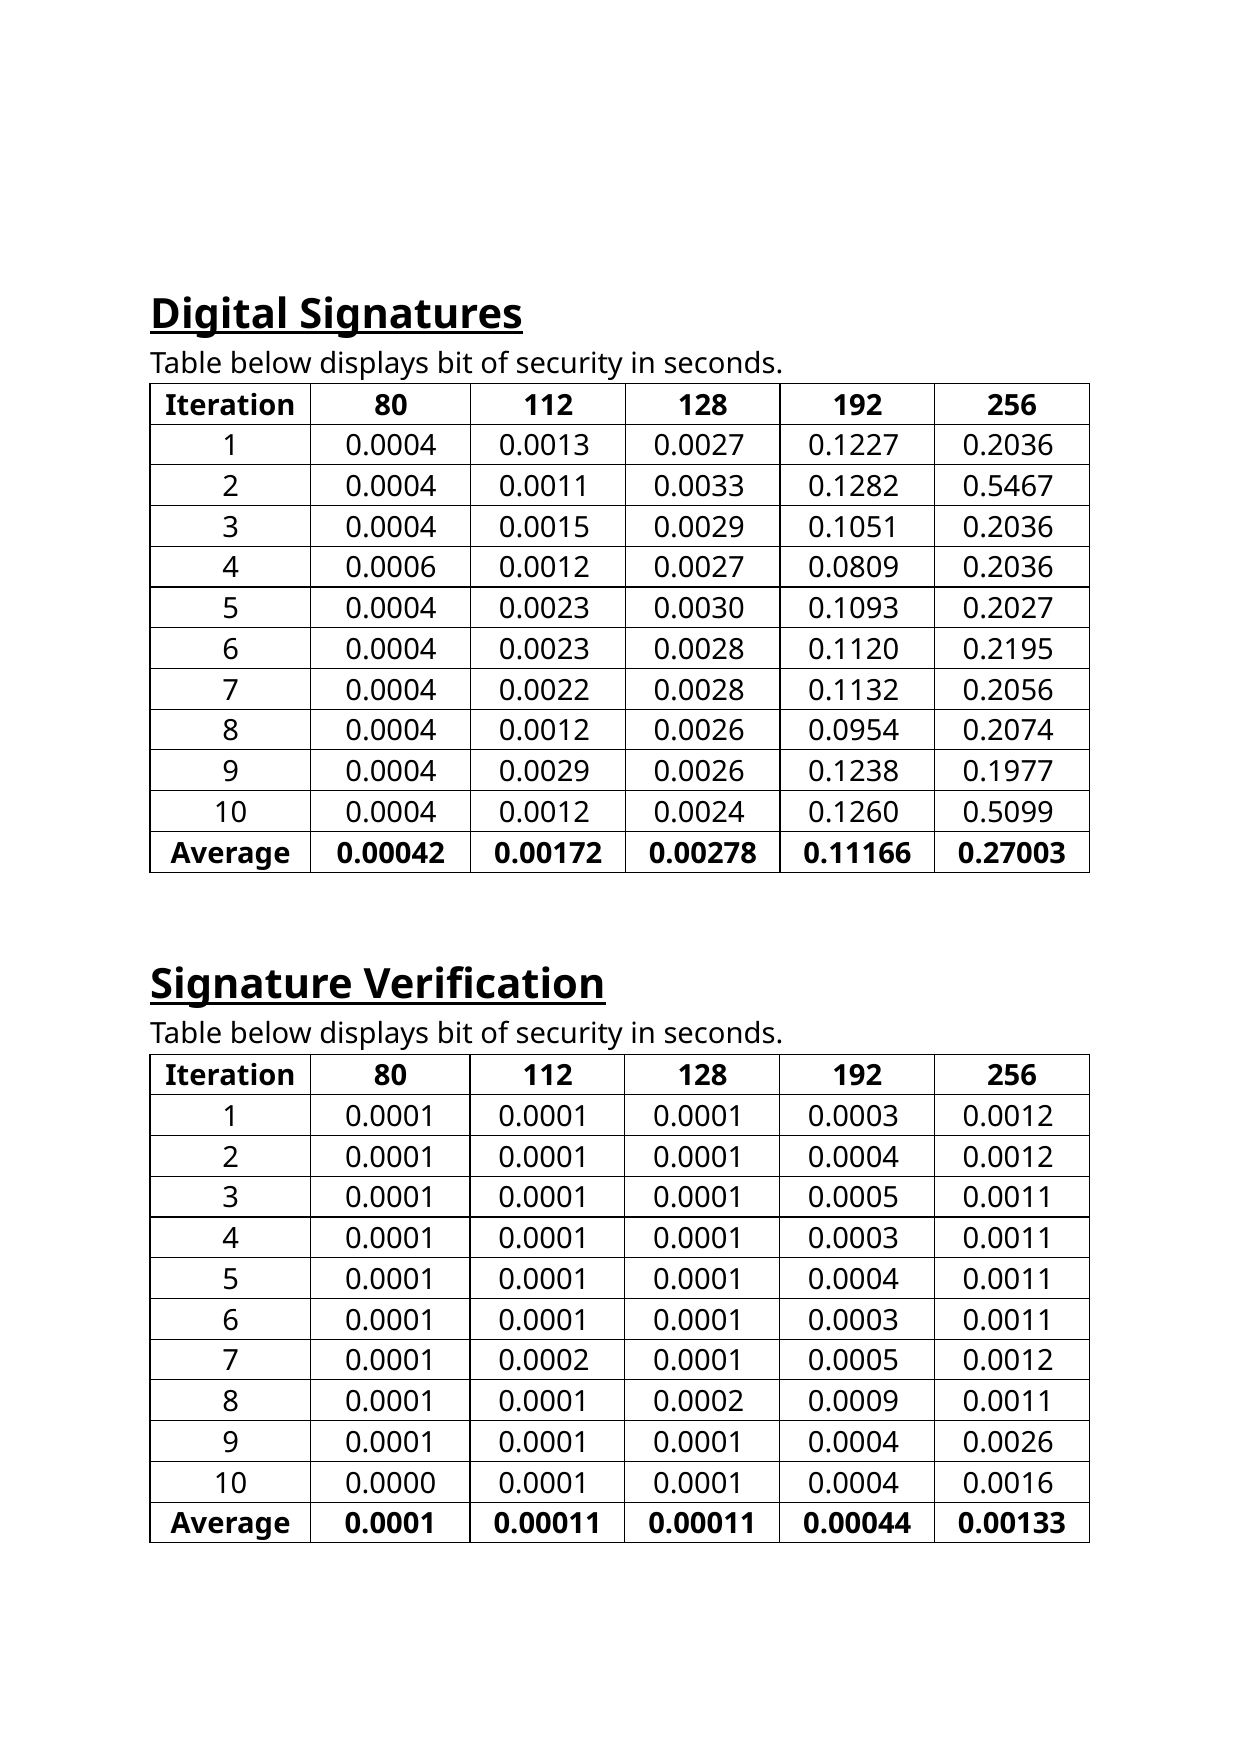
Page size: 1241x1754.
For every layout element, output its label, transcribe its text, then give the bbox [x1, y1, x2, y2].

table_cell Average [151, 1503, 310, 1542]
table_cell 0.0001 [311, 1299, 469, 1339]
table_cell 0.0004 [780, 1462, 934, 1502]
table_cell 0.0009 [780, 1380, 934, 1420]
table_cell 0.0004 [311, 791, 470, 831]
table_cell 0.0001 [311, 1380, 469, 1420]
table_cell 0.0001 [625, 1218, 779, 1257]
table_cell 0.5099 [935, 791, 1089, 831]
table_cell 0.0003 [780, 1095, 934, 1135]
table_cell 0.0001 [625, 1258, 779, 1298]
table_cell 0.0026 [935, 1421, 1089, 1461]
table_cell 0.0001 [311, 1218, 469, 1257]
table_cell 0.0023 [471, 588, 625, 627]
table_cell 0.0001 [625, 1462, 779, 1502]
table_cell 0.0004 [311, 588, 470, 627]
table_cell 0.0028 [626, 628, 779, 668]
table_cell 0.0033 [626, 465, 779, 505]
table_cell 0.0026 [626, 710, 779, 749]
text Digital Signatures [150, 283, 1090, 340]
table_header 192 [781, 384, 934, 423]
table_cell 0.0001 [311, 1503, 469, 1542]
table_cell 0.00133 [935, 1503, 1089, 1542]
table_cell 0.1093 [781, 588, 934, 627]
table_cell 0.0026 [626, 750, 779, 790]
table_cell 0.0029 [471, 750, 625, 790]
table_header 192 [780, 1055, 934, 1094]
table_cell 0.0006 [311, 547, 470, 586]
table_header 128 [626, 384, 779, 423]
table_cell 0.27003 [935, 832, 1089, 872]
table_cell 0.0011 [471, 465, 625, 505]
table_cell 0.0001 [471, 1462, 624, 1502]
table_cell 3 [151, 1177, 310, 1216]
table_header 112 [471, 384, 625, 423]
table_cell 2 [151, 465, 310, 505]
table_cell 7 [151, 1340, 310, 1379]
table_cell 0.2036 [935, 547, 1089, 586]
table_cell 6 [151, 1299, 310, 1339]
table_header Iteration [151, 1055, 310, 1094]
table_cell 0.0004 [780, 1258, 934, 1298]
table_cell 0.0024 [626, 791, 779, 831]
table_cell 2 [151, 1136, 310, 1176]
table_cell 0.0030 [626, 588, 779, 627]
table_cell 0.0001 [311, 1421, 469, 1461]
table_cell 0.0004 [311, 465, 470, 505]
table_cell 9 [151, 750, 310, 790]
table_cell 8 [151, 1380, 310, 1420]
table_cell 4 [151, 547, 310, 586]
table_cell 0.0001 [311, 1258, 469, 1298]
table_cell 0.0001 [311, 1136, 469, 1176]
table_cell 0.00172 [471, 832, 625, 872]
table_cell 0.5467 [935, 465, 1089, 505]
table_cell 0.0001 [625, 1299, 779, 1339]
table_header 112 [471, 1055, 624, 1094]
table_cell 0.0023 [471, 628, 625, 668]
table_cell 0.0011 [935, 1177, 1089, 1216]
table_cell 6 [151, 628, 310, 668]
table_cell 0.0001 [311, 1177, 469, 1216]
table_cell 0.0011 [935, 1380, 1089, 1420]
table_cell 0.00042 [311, 832, 470, 872]
table_cell 0.0001 [471, 1218, 624, 1257]
table_cell 0.2036 [935, 425, 1089, 464]
table_cell 5 [151, 588, 310, 627]
table_cell 0.2195 [935, 628, 1089, 668]
table_cell 0.0002 [625, 1380, 779, 1420]
table_cell 0.0012 [471, 791, 625, 831]
table_cell 0.0005 [780, 1177, 934, 1216]
table_cell 0.0004 [311, 710, 470, 749]
table_cell 0.0004 [311, 506, 470, 546]
table_cell 3 [151, 506, 310, 546]
text Table below displays bit of security in seconds. [150, 342, 1090, 382]
text Signature Verification [150, 954, 1090, 1011]
table_cell 10 [151, 1462, 310, 1502]
text Table below displays bit of security in seconds. [150, 1013, 1090, 1052]
table_cell 0.1282 [781, 465, 934, 505]
table_cell 0.0954 [781, 710, 934, 749]
table_cell 0.2027 [935, 588, 1089, 627]
table_cell 0.0028 [626, 669, 779, 709]
table_header 80 [311, 384, 470, 423]
table_cell 0.0012 [935, 1136, 1089, 1176]
table_cell 1 [151, 425, 310, 464]
table_cell 0.0027 [626, 547, 779, 586]
table_cell 0.0004 [780, 1421, 934, 1461]
table_cell 0.0012 [935, 1340, 1089, 1379]
table_cell 0.0001 [471, 1380, 624, 1420]
table_cell 0.11166 [781, 832, 934, 872]
table_cell 0.0001 [471, 1258, 624, 1298]
table_cell 0.0001 [625, 1421, 779, 1461]
table_cell 0.0001 [625, 1136, 779, 1176]
table_cell 0.0004 [311, 425, 470, 464]
table_cell 0.0001 [625, 1095, 779, 1135]
table_cell 0.00011 [625, 1503, 779, 1542]
table_cell 8 [151, 710, 310, 749]
table_header 128 [625, 1055, 779, 1094]
table_header 256 [935, 384, 1089, 423]
table_cell 0.1977 [935, 750, 1089, 790]
table_cell 0.2056 [935, 669, 1089, 709]
table_header 80 [311, 1055, 469, 1094]
table_cell 0.0004 [311, 628, 470, 668]
table_cell 0.00278 [626, 832, 779, 872]
table_cell 0.1260 [781, 791, 934, 831]
table_cell 0.0001 [625, 1177, 779, 1216]
table_cell 0.0027 [626, 425, 779, 464]
table_cell 0.0003 [780, 1218, 934, 1257]
table_cell 0.0012 [935, 1095, 1089, 1135]
table_cell 0.0001 [311, 1340, 469, 1379]
table_cell 0.1051 [781, 506, 934, 546]
table_cell 0.00044 [780, 1503, 934, 1542]
table_header 256 [935, 1055, 1089, 1094]
table_cell 9 [151, 1421, 310, 1461]
table_cell 0.0001 [471, 1136, 624, 1176]
table_cell 0.0001 [471, 1421, 624, 1461]
table_cell 0.0809 [781, 547, 934, 586]
table_cell 0.0000 [311, 1462, 469, 1502]
table_cell 0.2074 [935, 710, 1089, 749]
table_cell 0.0001 [471, 1095, 624, 1135]
table_cell 0.1132 [781, 669, 934, 709]
table_cell 0.0012 [471, 710, 625, 749]
table_cell 0.0011 [935, 1258, 1089, 1298]
table_cell 0.1227 [781, 425, 934, 464]
table_cell 0.00011 [471, 1503, 624, 1542]
table_cell 0.0001 [471, 1299, 624, 1339]
table_cell 0.0001 [311, 1095, 469, 1135]
table_cell 0.0002 [471, 1340, 624, 1379]
table_cell 0.0013 [471, 425, 625, 464]
table_cell 0.0016 [935, 1462, 1089, 1502]
table_cell 0.0011 [935, 1218, 1089, 1257]
table_cell 0.0001 [471, 1177, 624, 1216]
table_cell 4 [151, 1218, 310, 1257]
table_cell 0.2036 [935, 506, 1089, 546]
table_cell 0.0005 [780, 1340, 934, 1379]
table_cell 0.0012 [471, 547, 625, 586]
table_cell 0.0022 [471, 669, 625, 709]
table_cell 0.0004 [311, 669, 470, 709]
table_cell 10 [151, 791, 310, 831]
table_header Iteration [151, 384, 310, 423]
table_cell 0.0015 [471, 506, 625, 546]
table_cell 0.0003 [780, 1299, 934, 1339]
table_cell 7 [151, 669, 310, 709]
table_cell 5 [151, 1258, 310, 1298]
table_cell 0.0004 [311, 750, 470, 790]
table_cell 0.1120 [781, 628, 934, 668]
table_cell 0.1238 [781, 750, 934, 790]
table_cell 0.0004 [780, 1136, 934, 1176]
table_cell 0.0001 [625, 1340, 779, 1379]
table_cell Average [151, 832, 310, 872]
table_cell 0.0029 [626, 506, 779, 546]
table_cell 1 [151, 1095, 310, 1135]
table_cell 0.0011 [935, 1299, 1089, 1339]
